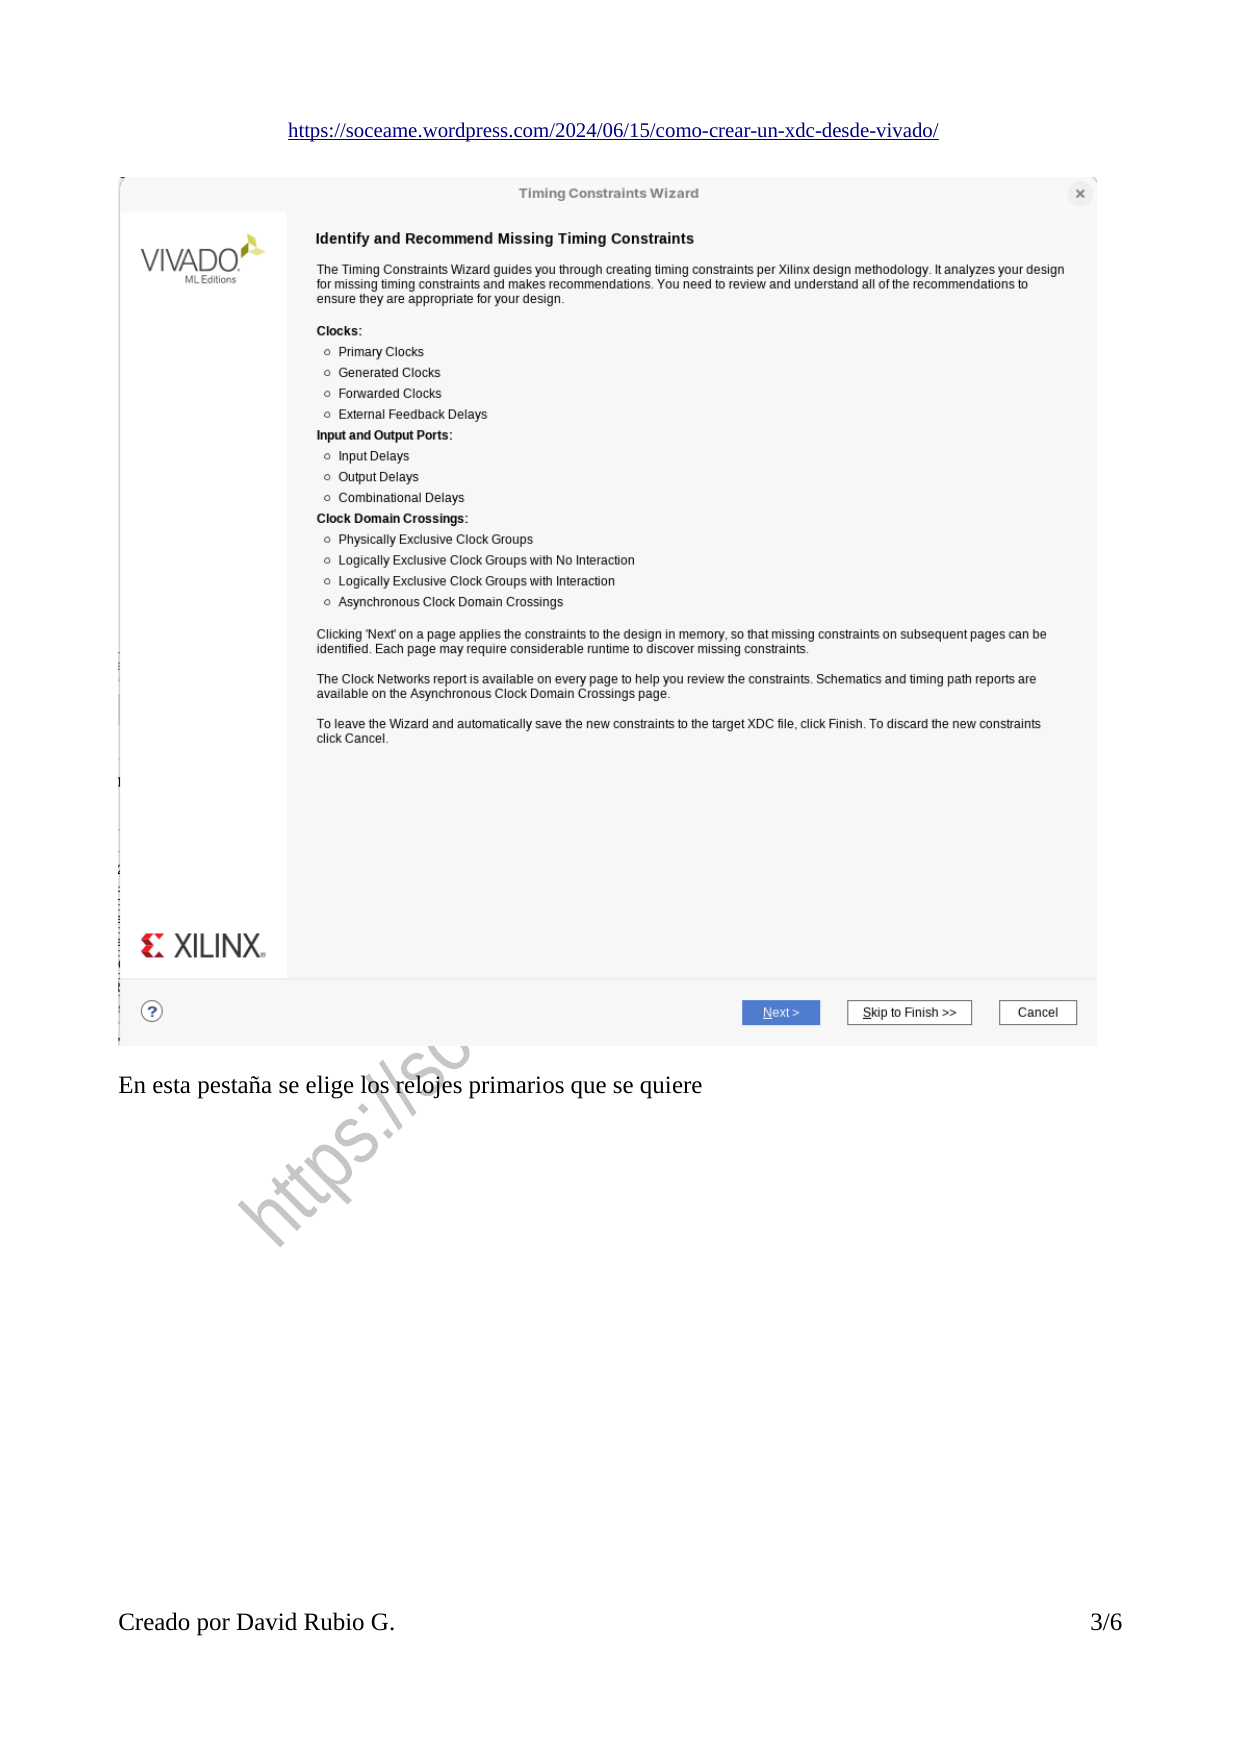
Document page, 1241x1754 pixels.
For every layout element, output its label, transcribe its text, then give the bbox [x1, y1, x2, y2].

text En esta pestaña se elige los relojes primarios que se quiere [391, 1070, 1122, 1099]
picture [118, 177, 1097, 1046]
text En esta pestaña se elige los relojes primarios que se quiere [118, 1070, 400, 1099]
